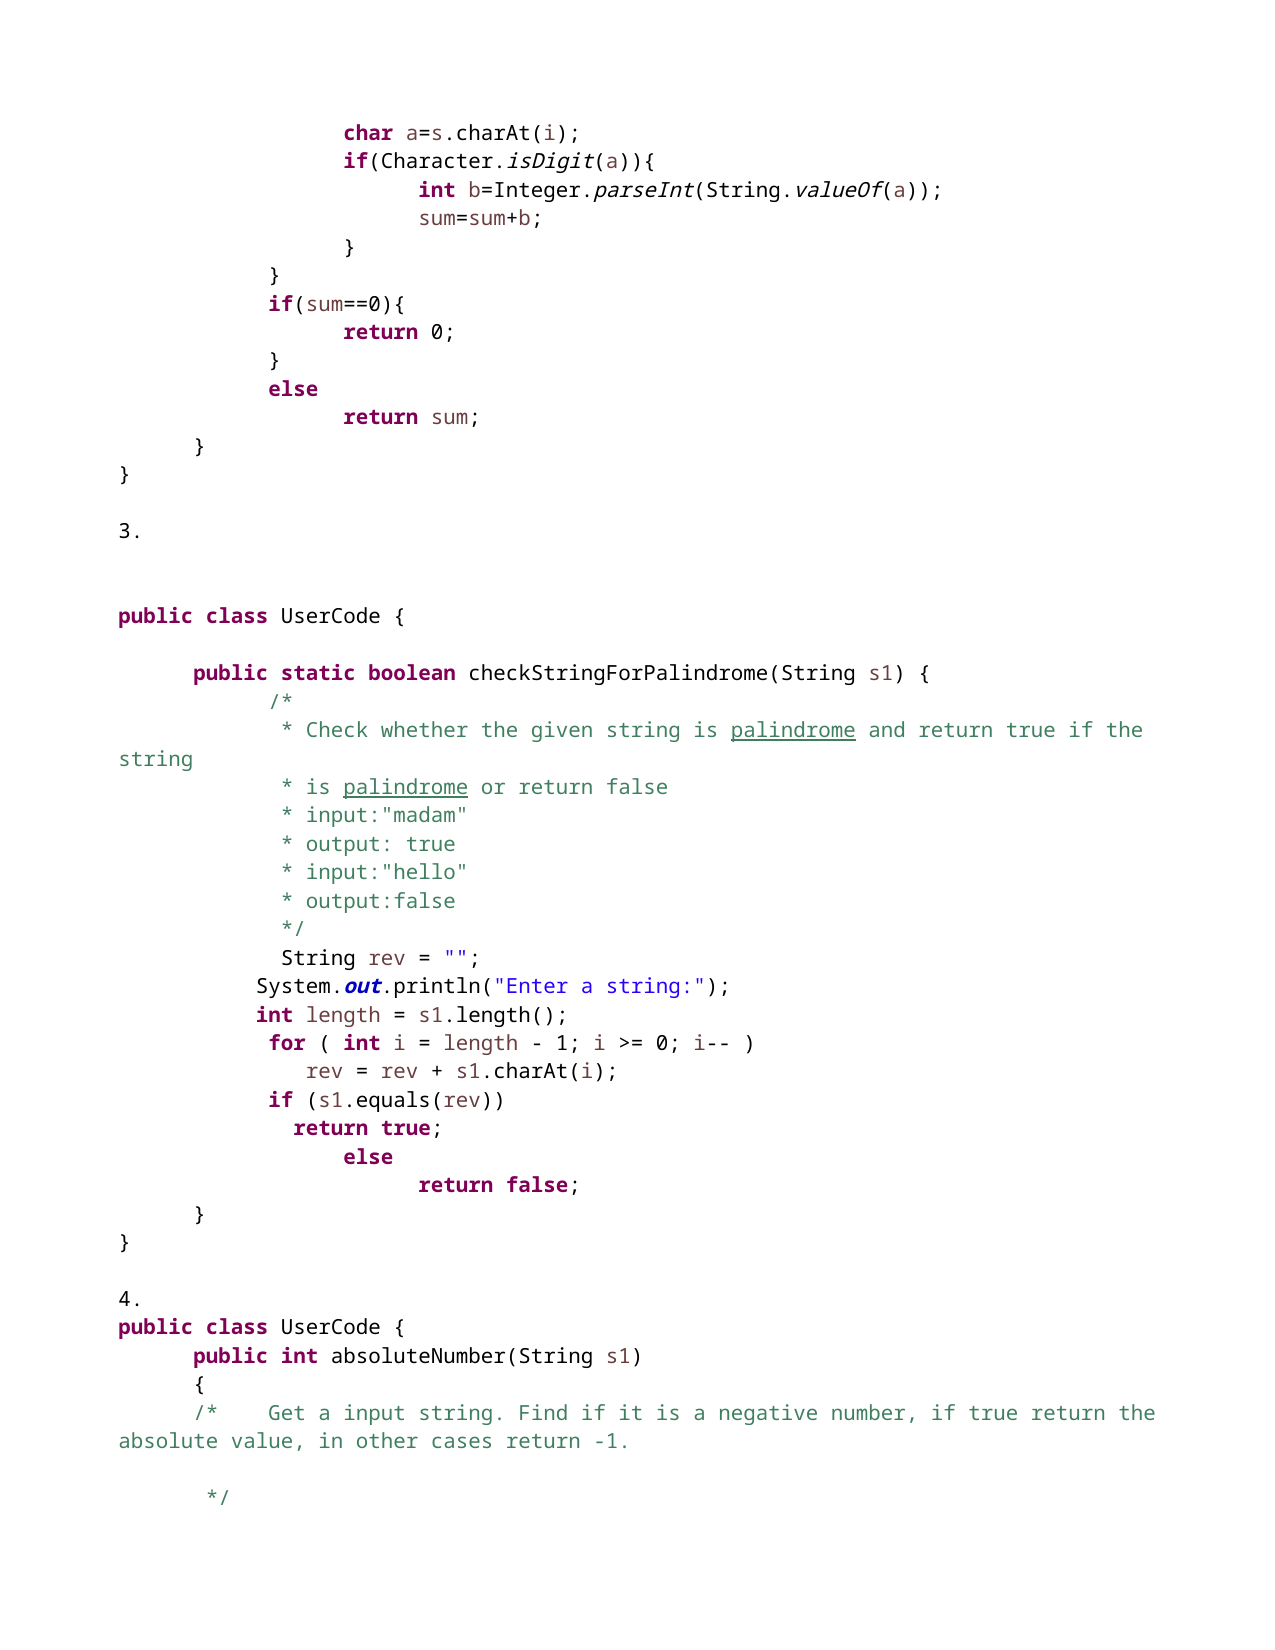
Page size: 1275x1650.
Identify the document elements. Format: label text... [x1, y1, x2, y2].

text return false; [118, 1170, 1157, 1199]
text return sum; [118, 402, 1157, 431]
text public class UserCode { [118, 602, 1157, 630]
text return 0; [118, 317, 1157, 346]
text * output:false [118, 886, 1157, 914]
text } [118, 459, 1157, 488]
text sum=sum+b; [118, 203, 1157, 232]
text } [118, 431, 1157, 459]
text } [118, 232, 1157, 260]
text /* [118, 687, 1157, 715]
text rev = rev + s1.charAt(i); [118, 1057, 1157, 1085]
text if(sum==0){ [118, 289, 1157, 317]
text * input:"madam" [118, 801, 1157, 829]
text public int absoluteNumber(String s1) [118, 1341, 1157, 1369]
text * is palindrome or return false [118, 772, 1157, 801]
text return true; [118, 1113, 1157, 1142]
text /* Get a input string. Find if it is a negative number, if true return the absolute value, in other cases return -1. [118, 1398, 1157, 1455]
text for ( int i = length - 1; i >= 0; i-- ) [118, 1028, 1157, 1057]
text public class UserCode { [118, 1312, 1157, 1341]
text char a=s.charAt(i); [118, 118, 1157, 147]
text 4. [118, 1284, 1157, 1312]
text } [118, 260, 1157, 289]
text else [118, 1142, 1157, 1170]
text if(Character.isDigit(a)){ [118, 147, 1157, 175]
text * input:"hello" [118, 857, 1157, 886]
text public static boolean checkStringForPalindrome(String s1) { [118, 658, 1157, 687]
text System.out.println("Enter a string:"); [118, 971, 1157, 1000]
text */ [118, 914, 1157, 943]
text } [118, 1227, 1157, 1256]
text */ [118, 1483, 1157, 1512]
text { [118, 1369, 1157, 1398]
text int length = s1.length(); [118, 1000, 1157, 1028]
text else [118, 374, 1157, 402]
text } [118, 346, 1157, 374]
text String rev = ""; [118, 943, 1157, 971]
text int b=Integer.parseInt(String.valueOf(a)); [118, 175, 1157, 203]
text * Check whether the given string is palindrome and return true if the string [118, 715, 1157, 772]
text * output: true [118, 829, 1157, 857]
text 3. [118, 516, 1157, 545]
text } [118, 1199, 1157, 1227]
text if (s1.equals(rev)) [118, 1085, 1157, 1113]
